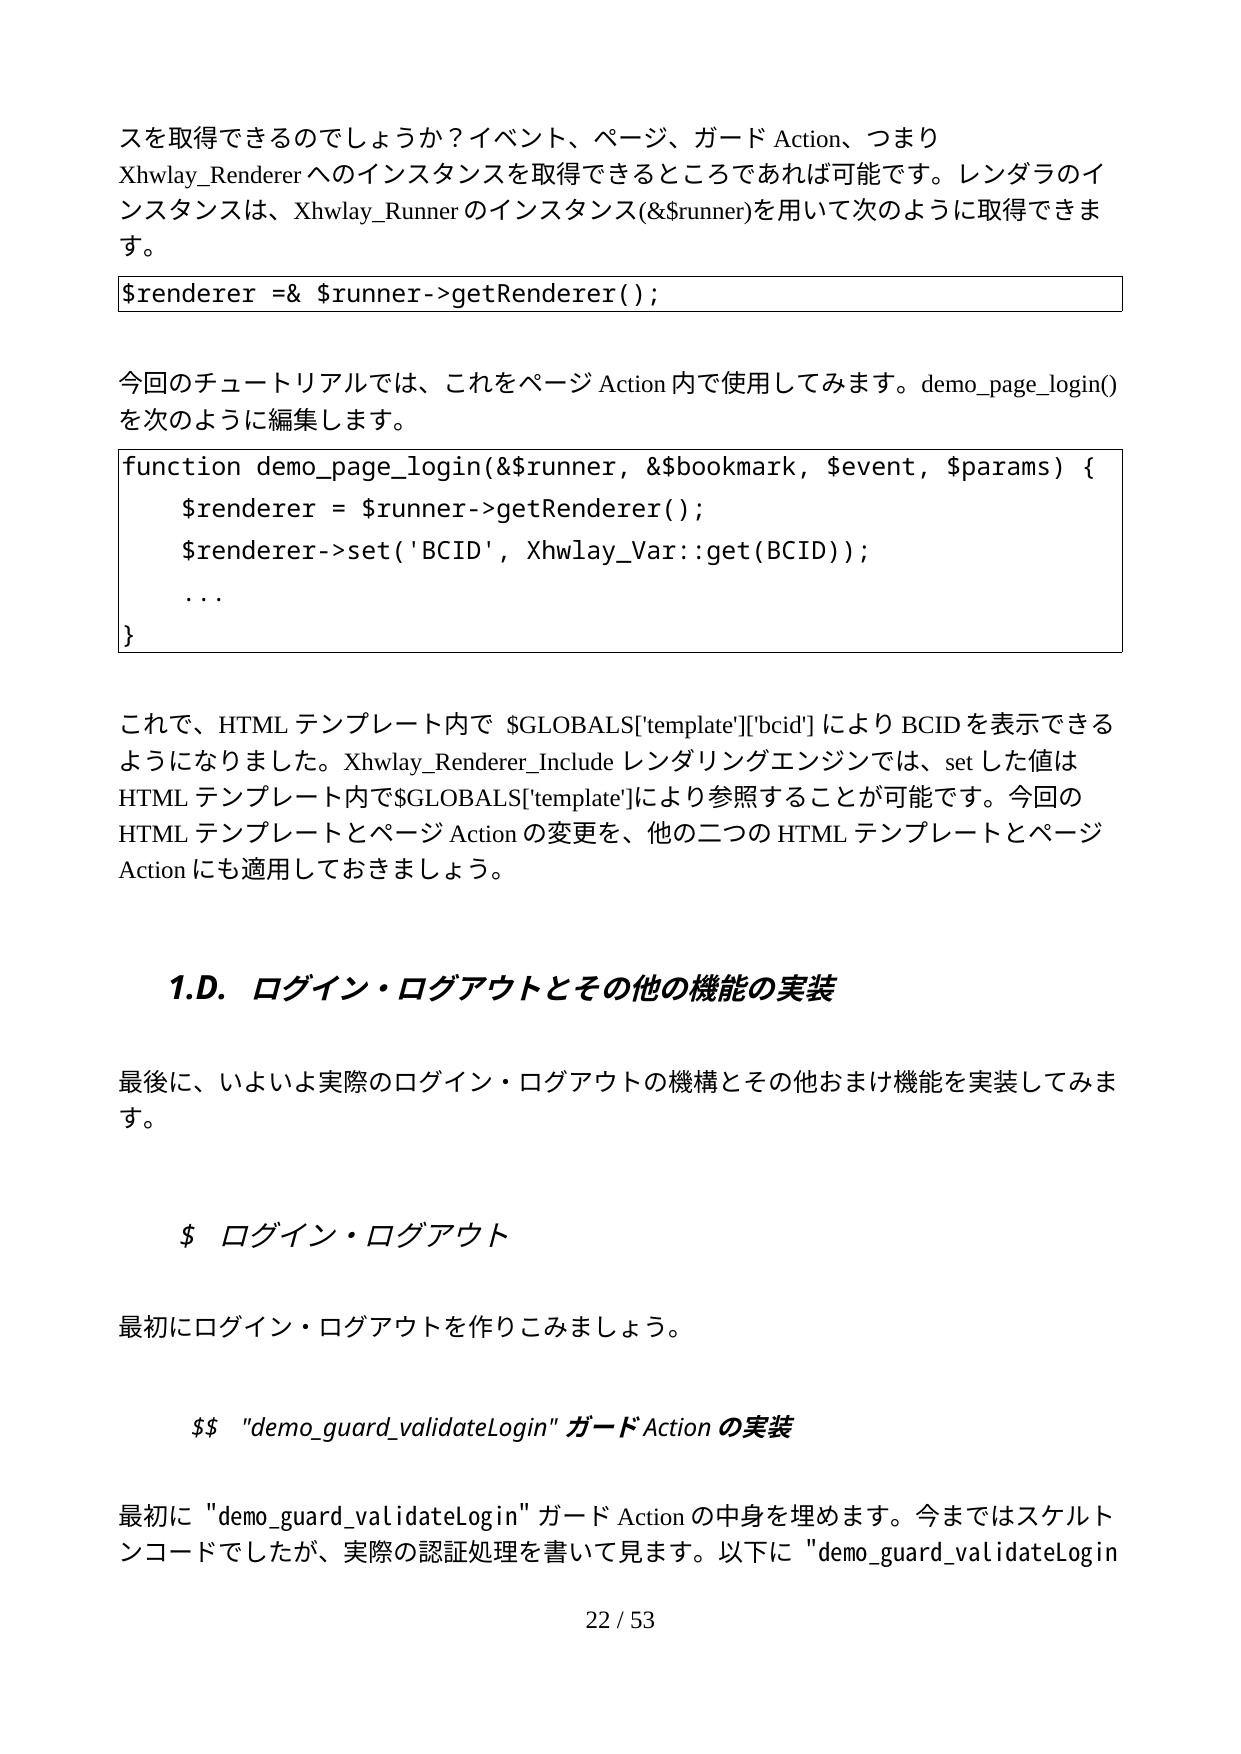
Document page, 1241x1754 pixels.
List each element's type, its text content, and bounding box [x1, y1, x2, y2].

text 今回のチュートリアルでは、これをページAction内で使用してみます。demo_page_login()を次のように編集します。 [118, 364, 1122, 436]
text 最初にログイン・ログアウトを作りこみましょう。 [118, 1307, 1122, 1344]
text } [119, 617, 1122, 652]
text $renderer = $runner->getRenderer(); [119, 491, 1122, 523]
text スを取得できるのでしょうか？イベント、ページ、ガードAction、つまりXhwlay_Rendererへのインスタンスを取得できるところであれば可能です。レンダラのインスタンスは、Xhwlay_Runnerのインスタンス(&$runner)を用いて次のように取得できます。 [118, 118, 1122, 263]
text 最後に、いよいよ実際のログイン・ログアウトの機構とその他おまけ機能を実装してみます。 [118, 1062, 1122, 1134]
text function demo_page_login(&$runner, &$bookmark, $event, $params) { [119, 450, 1122, 481]
text 最初に "demo_guard_validateLogin" ガードActionの中身を埋めます。今まではスケルトンコードでしたが、実際の認証処理を書いて見ます。以下に "demo_guard_validateLogin [118, 1496, 1122, 1568]
text これで、HTMLテンプレート内で $GLOBALS['template']['bcid'] によりBCIDを表示できるようになりました。Xhwlay_Renderer_Include レンダリングエンジンでは、setした値はHTMLテンプレート内で$GLOBALS['template']により参照することが可能です。今回のHTMLテンプレートとページActionの変更を、他の二つのHTMLテンプレートとページActionにも適用しておきましょう。 [118, 705, 1122, 886]
subtitle ログイン・ログアウト [142, 1212, 1122, 1255]
text $renderer =& $runner->getRenderer(); [119, 277, 1122, 311]
text ... [119, 575, 1122, 607]
text $renderer->set('BCID', Xhwlay_Var::get(BCID)); [119, 533, 1122, 565]
subtitle "demo_guard_validateLogin" ガードActionの実装 [153, 1408, 1122, 1444]
subtitle ログイン・ログアウトとその他の機能の実装 [130, 964, 1122, 1009]
